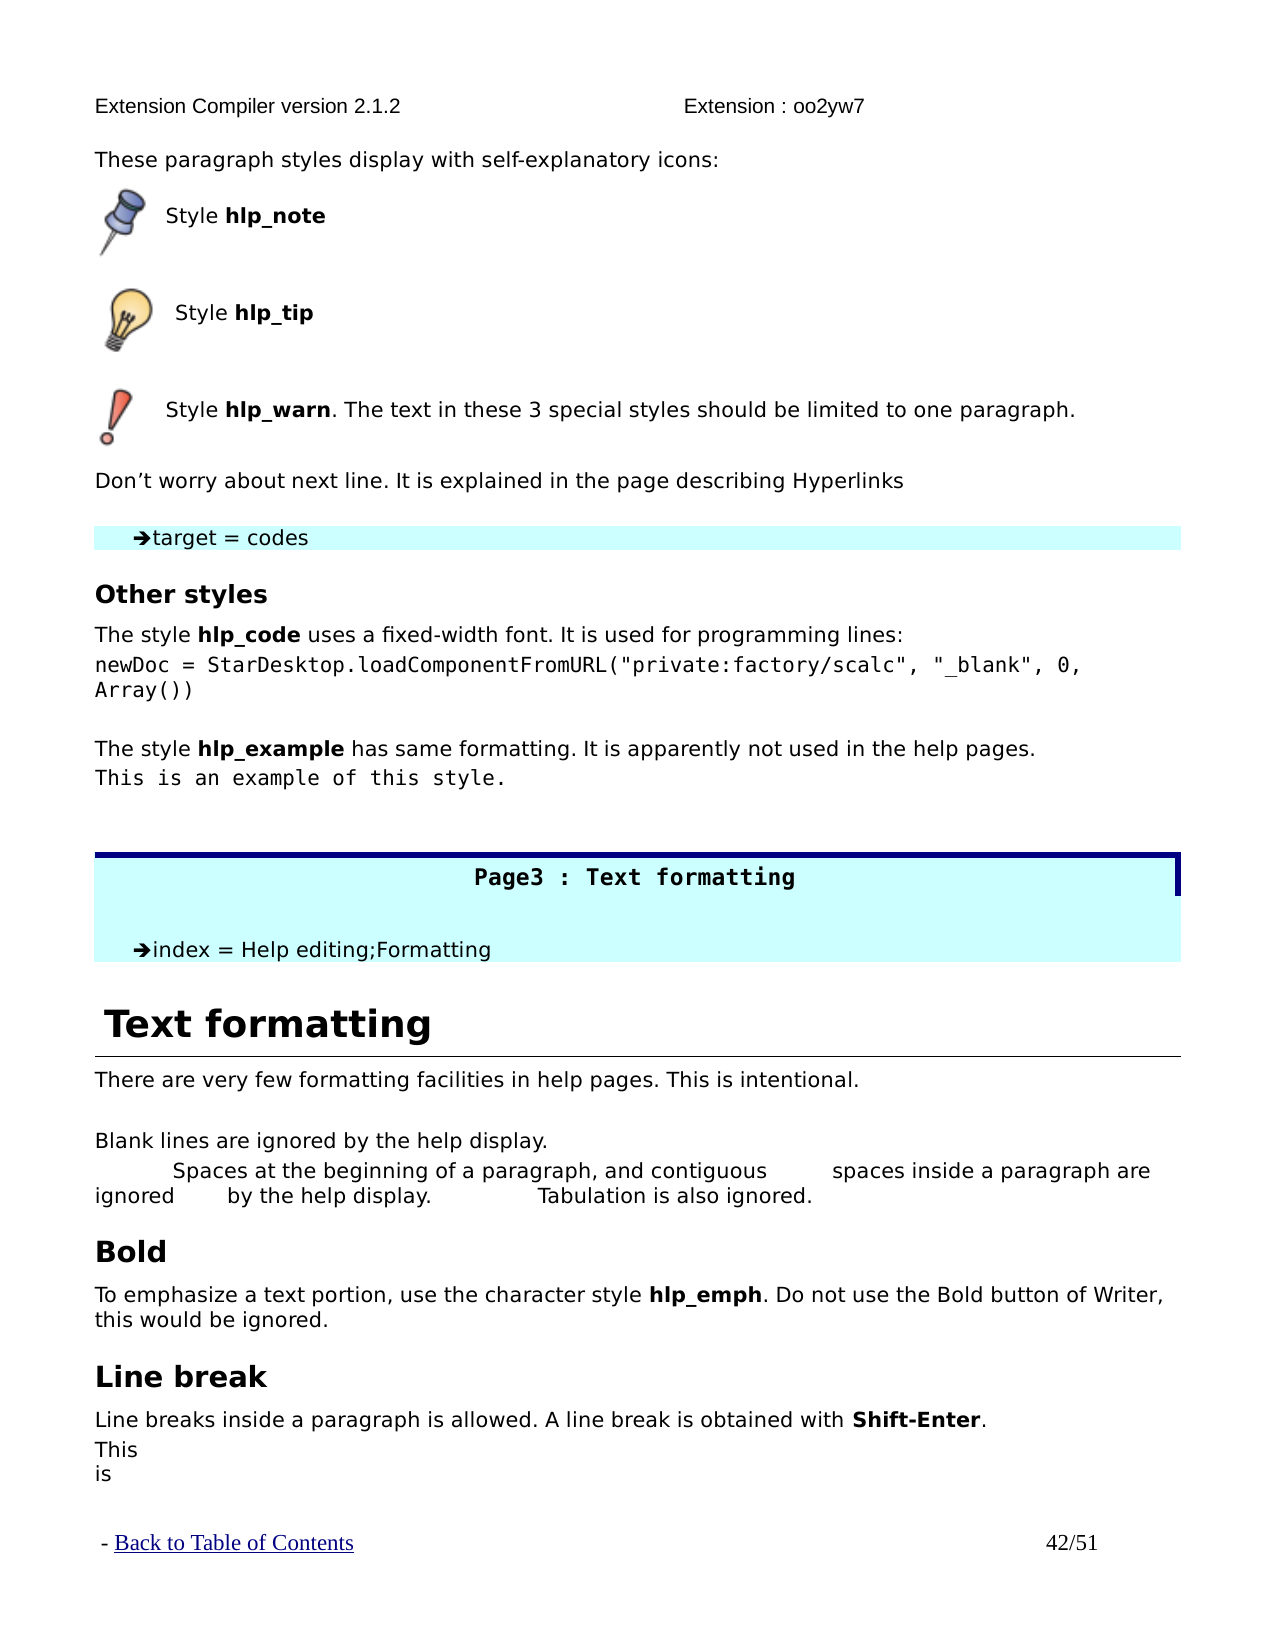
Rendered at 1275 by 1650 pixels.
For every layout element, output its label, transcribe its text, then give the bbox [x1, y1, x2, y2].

text Other styles [94, 581, 1181, 610]
text This is [94, 1438, 1181, 1487]
text Bold [94, 1236, 1181, 1270]
text These paragraph styles display with self-explanatory icons: [94, 147, 1181, 172]
picture [95, 187, 151, 259]
text Blank lines are ignored by the help display. [94, 1129, 1181, 1153]
text Page3 : Text formatting [94, 853, 1175, 896]
text Line break [94, 1360, 1181, 1394]
text This is an example of this style. [94, 766, 1181, 791]
list target = codes [94, 526, 1181, 550]
text To emphasize a text portion, use the character style hlp_emph. Do not use the Bold button of Writer, this would be ignored. [94, 1283, 1181, 1332]
list Style hlp_tip [94, 283, 1181, 358]
text Text formatting [94, 993, 1181, 1056]
text Don’t worry about next line. It is explained in the page describing Hyperlinks [94, 469, 1181, 493]
list Style hlp_warn. The text in these 3 special styles should be limited to one paragraph. [94, 381, 1181, 454]
list index = Help editing;Formatting [94, 938, 1181, 962]
text Spaces at the beginning of a paragraph, and contiguous spaces inside a paragraph are ignored by the help display. Tabulation is also ignored. [94, 1159, 1181, 1208]
list Style hlp_note [151, 187, 1181, 259]
picture [95, 382, 138, 453]
text The style hlp_example has same formatting. It is apparently not used in the help pages. [94, 737, 1181, 761]
text newDoc = StarDesktop.loadComponentFromURL("private:factory/scalc", "_blank", 0, Array()) [94, 653, 1181, 702]
text There are very few formatting facilities in help pages. This is intentional. [94, 1068, 1181, 1093]
text Line breaks inside a paragraph is allowed. A line break is obtained with Shift-Enter. [94, 1407, 1181, 1432]
picture [95, 284, 163, 357]
text The style hlp_code uses a fixed-width font. It is used for programming lines: [94, 623, 1181, 648]
